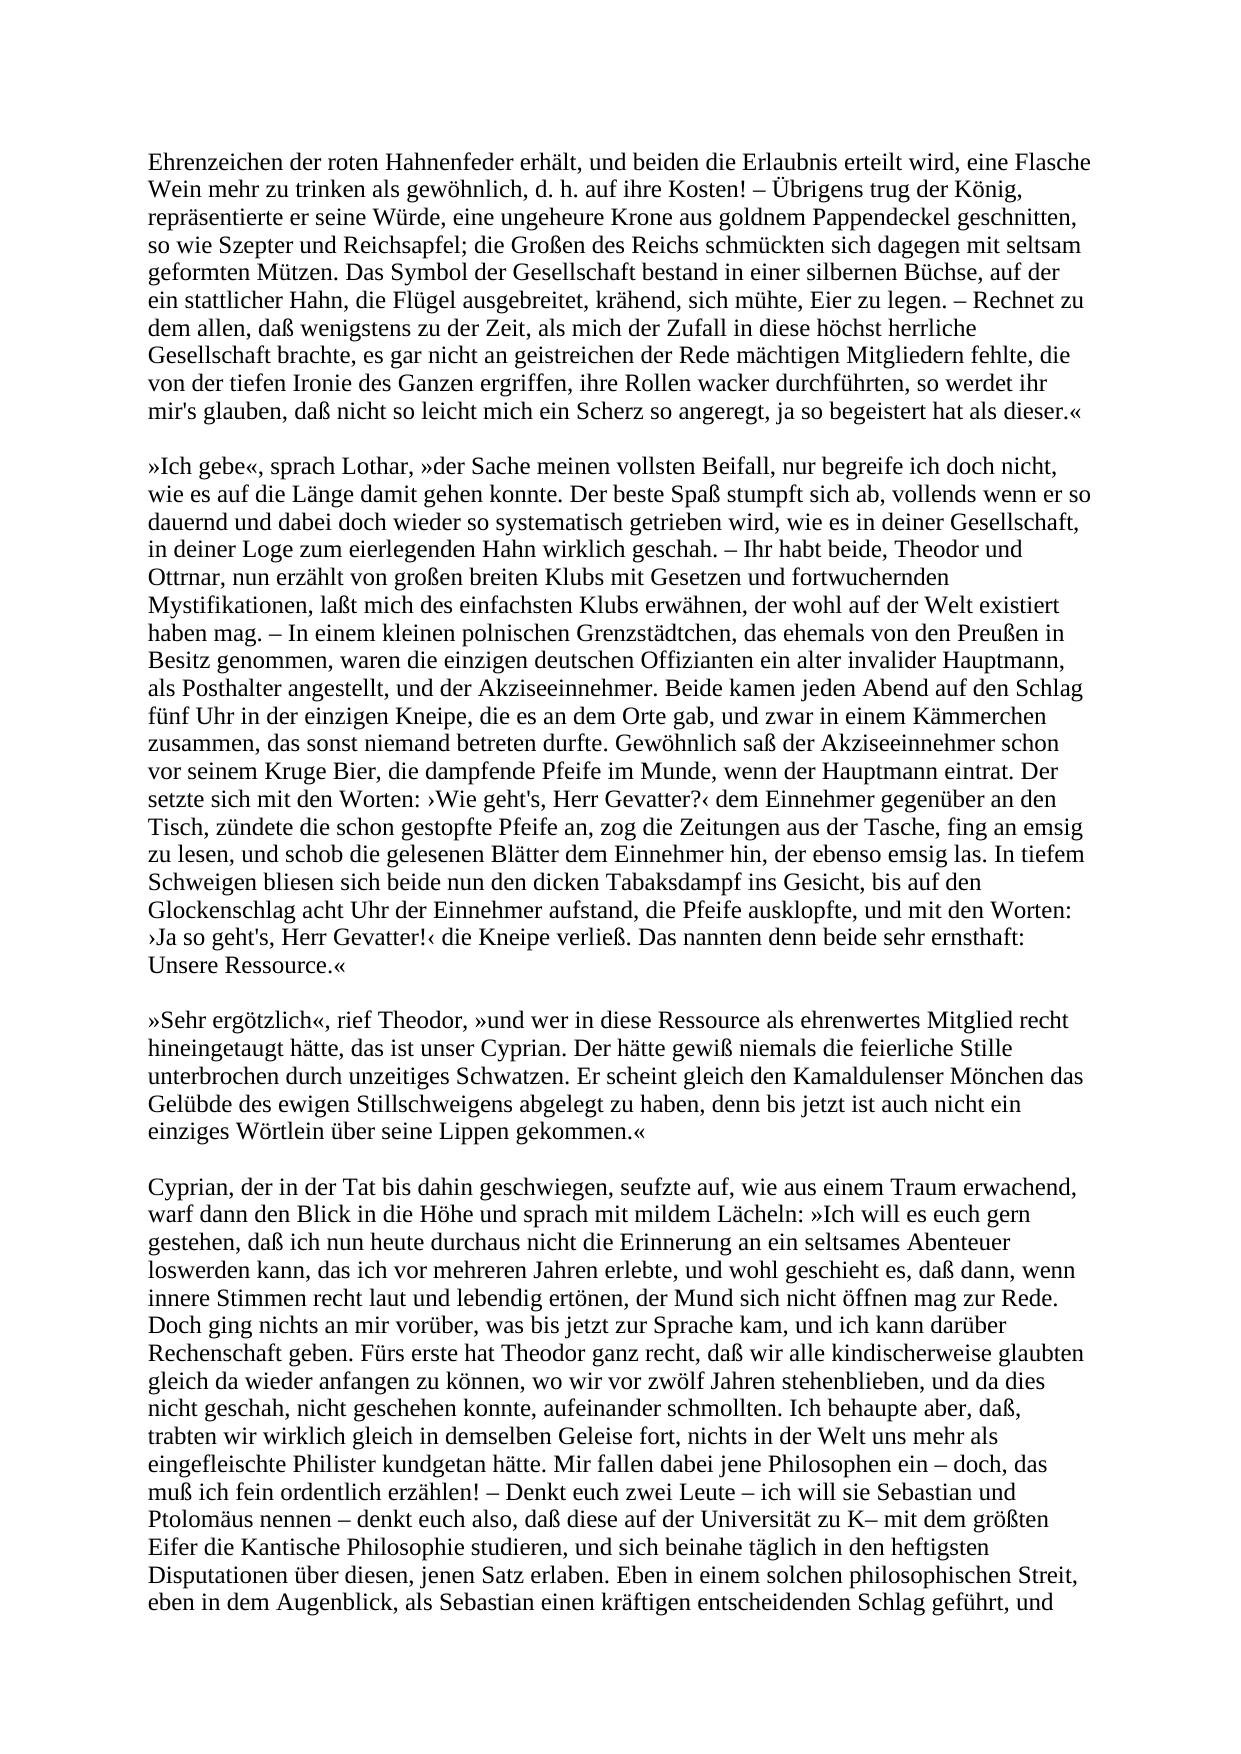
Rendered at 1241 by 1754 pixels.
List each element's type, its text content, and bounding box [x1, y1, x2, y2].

text Ehrenzeichen der roten Hahnenfeder erhält, und beiden die Erlaubnis erteilt wird, eine Flasche Wein mehr zu trinken als gewöhnlich, d. h. auf ihre Kosten! – Übrigens trug der König, repräsentierte er seine Würde, eine ungeheure Krone aus goldnem Pappendeckel geschnitten, so wie Szepter und Reichsapfel; die Großen des Reichs schmückten sich dagegen mit seltsam geformten Mützen. Das Symbol der Gesellschaft bestand in einer silbernen Büchse, auf der ein stattlicher Hahn, die Flügel ausgebreitet, krähend, sich mühte, Eier zu legen. – Rechnet zu dem allen, daß wenigstens zu der Zeit, als mich der Zufall in diese höchst herrliche Gesellschaft brachte, es gar nicht an geistreichen der Rede mächtigen Mitgliedern fehlte, die von der tiefen Ironie des Ganzen ergriffen, ihre Rollen wacker durchführten, so werdet ihr mir's glauben, daß nicht so leicht mich ein Scherz so angeregt, ja so begeistert hat als dieser.« [148, 148, 1092, 425]
text »Sehr ergötzlich«, rief Theodor, »und wer in diese Ressource als ehrenwertes Mitglied recht hineingetaugt hätte, das ist unser Cyprian. Der hätte gewiß niemals die feierliche Stille unterbrochen durch unzeitiges Schwatzen. Er scheint gleich den Kamaldulenser Mönchen das Gelübde des ewigen Stillschweigens abgelegt zu haben, denn bis jetzt ist auch nicht ein einziges Wörtlein über seine Lippen gekommen.« [148, 1007, 1092, 1145]
text »Ich gebe«, sprach Lothar, »der Sache meinen vollsten Beifall, nur begreife ich doch nicht, wie es auf die Länge damit gehen konnte. Der beste Spaß stumpft sich ab, vollends wenn er so dauernd und dabei doch wieder so systematisch getrieben wird, wie es in deiner Gesellschaft, in deiner Loge zum eierlegenden Hahn wirklich geschah. – Ihr habt beide, Theodor und Ottrnar, nun erzählt von großen breiten Klubs mit Gesetzen und fortwuchernden Mystifikationen, laßt mich des einfachsten Klubs erwähnen, der wohl auf der Welt existiert haben mag. – In einem kleinen polnischen Grenzstädtchen, das ehemals von den Preußen in Besitz genommen, waren die einzigen deutschen Offizianten ein alter invalider Hauptmann, als Posthalter angestellt, und der Akziseeinnehmer. Beide kamen jeden Abend auf den Schlag fünf Uhr in der einzigen Kneipe, die es an dem Orte gab, und zwar in einem Kämmerchen zusammen, das sonst niemand betreten durfte. Gewöhnlich saß der Akziseeinnehmer schon vor seinem Kruge Bier, die dampfende Pfeife im Munde, wenn der Hauptmann eintrat. Der setzte sich mit den Worten: ›Wie geht's, Herr Gevatter?‹ dem Einnehmer gegenüber an den Tisch, zündete die schon gestopfte Pfeife an, zog die Zeitungen aus der Tasche, fing an emsig zu lesen, und schob die gelesenen Blätter dem Einnehmer hin, der ebenso emsig las. In tiefem Schweigen bliesen sich beide nun den dicken Tabaksdampf ins Gesicht, bis auf den Glockenschlag acht Uhr der Einnehmer aufstand, die Pfeife ausklopfte, und mit den Worten: ›Ja so geht's, Herr Gevatter!‹ die Kneipe verließ. Das nannten denn beide sehr ernsthaft: Unsere Ressource.« [148, 452, 1092, 979]
text Cyprian, der in der Tat bis dahin geschwiegen, seufzte auf, wie aus einem Traum erwachend, warf dann den Blick in die Höhe und sprach mit mildem Lächeln: »Ich will es euch gern gestehen, daß ich nun heute durchaus nicht die Erinnerung an ein seltsames Abenteuer loswerden kann, das ich vor mehreren Jahren erlebte, und wohl geschieht es, daß dann, wenn innere Stimmen recht laut und lebendig ertönen, der Mund sich nicht öffnen mag zur Rede. Doch ging nichts an mir vorüber, was bis jetzt zur Sprache kam, und ich kann darüber Rechenschaft geben. Fürs erste hat Theodor ganz recht, daß wir alle kindischerweise glaubten gleich da wieder anfangen zu können, wo wir vor zwölf Jahren stehenblieben, und da dies nicht geschah, nicht geschehen konnte, aufeinander schmollten. Ich behaupte aber, daß, trabten wir wirklich gleich in demselben Geleise fort, nichts in der Welt uns mehr als eingefleischte Philister kundgetan hätte. Mir fallen dabei jene Philosophen ein – doch, das muß ich fein ordentlich erzählen! – Denkt euch zwei Leute – ich will sie Sebastian und Ptolomäus nennen – denkt euch also, daß diese auf der Universität zu K– mit dem größten Eifer die Kantische Philosophie studieren, und sich beinahe täglich in den heftigsten Disputationen über diesen, jenen Satz erlaben. Eben in einem solchen philosophischen Streit, eben in dem Augenblick, als Sebastian einen kräftigen entscheidenden Schlag geführt, und [148, 1173, 1092, 1616]
